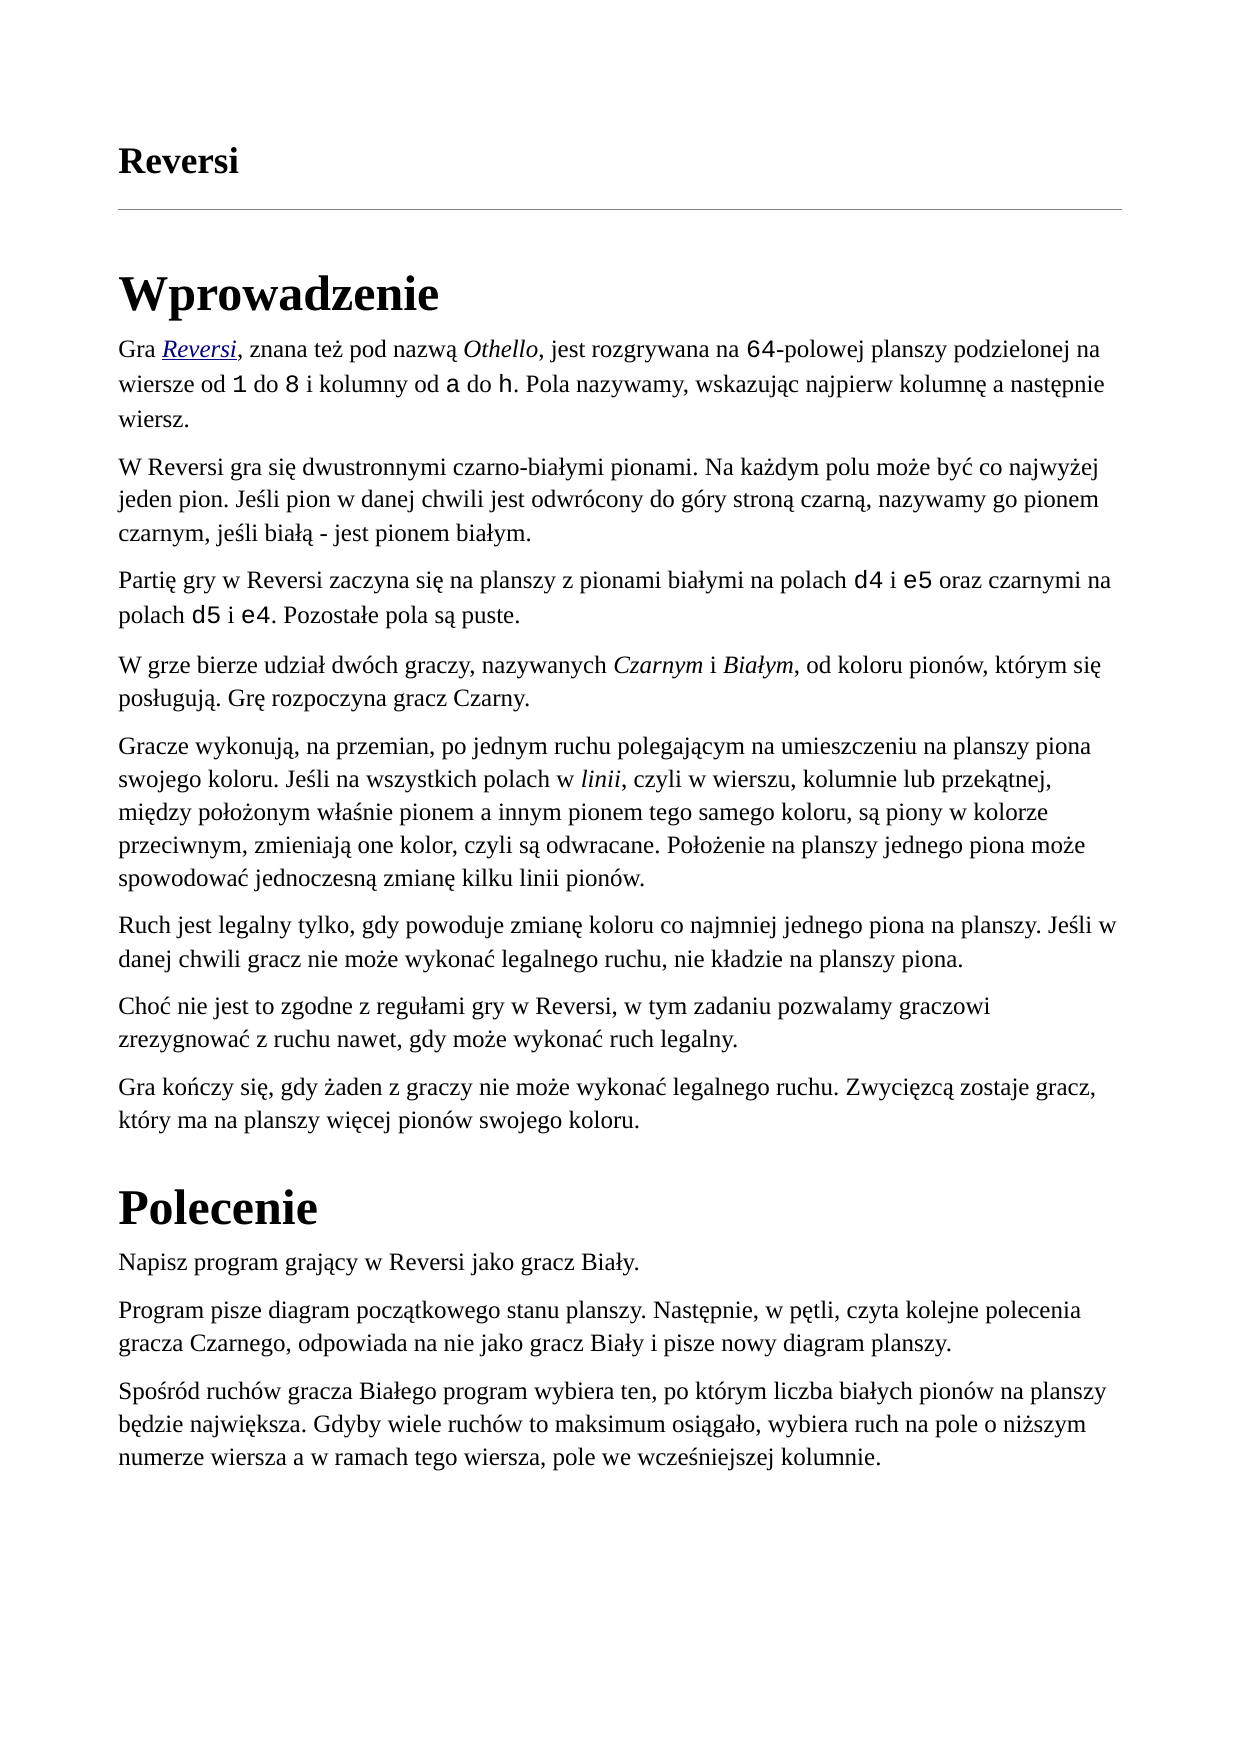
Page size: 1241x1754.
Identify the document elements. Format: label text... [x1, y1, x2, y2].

subtitle Polecenie [118, 1177, 1122, 1235]
text Choć nie jest to zgodne z regułami gry w Reversi, w tym zadaniu pozwalamy graczowi zrezygnować z ruchu nawet, gdy może wykonać ruch legalny. [118, 991, 1122, 1053]
text Program pisze diagram początkowego stanu planszy. Następnie, w pętli, czyta kolejne polecenia gracza Czarnego, odpowiada na nie jako gracz Biały i pisze nowy diagram planszy. [118, 1295, 1122, 1357]
text Gra Reversi, znana też pod nazwą Othello, jest rozgrywana na 64-polowej planszy podzielonej na wiersze od 1 do 8 i kolumny od a do h. Pola nazywamy, wskazując najpierw kolumnę a następnie wiersz. [118, 334, 1122, 433]
text W Reversi gra się dwustronnymi czarno-białymi pionami. Na każdym polu może być co najwyżej jeden pion. Jeśli pion w danej chwili jest odwrócony do góry stroną czarną, nazywamy go pionem czarnym, jeśli białą - jest pionem białym. [118, 452, 1122, 546]
text Napisz program grający w Reversi jako gracz Biały. [118, 1247, 1122, 1276]
subtitle Wprowadzenie [118, 264, 1122, 321]
text Gracze wykonują, na przemian, po jednym ruchu polegającym na umieszczeniu na planszy piona swojego koloru. Jeśli na wszystkich polach w linii, czyli w wierszu, kolumnie lub przekątnej, między położonym właśnie pionem a innym pionem tego samego koloru, są piony w kolorze przeciwnym, zmieniają one kolor, czyli są odwracane. Położenie na planszy jednego piona może spowodować jednoczesną zmianę kilku linii pionów. [118, 731, 1122, 892]
subtitle Reversi [118, 139, 1122, 182]
text Spośród ruchów gracza Białego program wybiera ten, po którym liczba białych pionów na planszy będzie największa. Gdyby wiele ruchów to maksimum osiągało, wybiera ruch na pole o niższym numerze wiersza a w ramach tego wiersza, pole we wcześniejszej kolumnie. [118, 1376, 1122, 1471]
text Partię gry w Reversi zaczyna się na planszy z pionami białymi na polach d4 i e5 oraz czarnymi na polach d5 i e4. Pozostałe pola są puste. [118, 565, 1122, 631]
text W grze bierze udział dwóch graczy, nazywanych Czarnym i Białym, od koloru pionów, którym się posługują. Grę rozpoczyna gracz Czarny. [118, 650, 1122, 712]
text Gra kończy się, gdy żaden z graczy nie może wykonać legalnego ruchu. Zwycięzcą zostaje gracz, który ma na planszy więcej pionów swojego koloru. [118, 1072, 1122, 1134]
text Ruch jest legalny tylko, gdy powoduje zmianę koloru co najmniej jednego piona na planszy. Jeśli w danej chwili gracz nie może wykonać legalnego ruchu, nie kładzie na planszy piona. [118, 911, 1122, 972]
